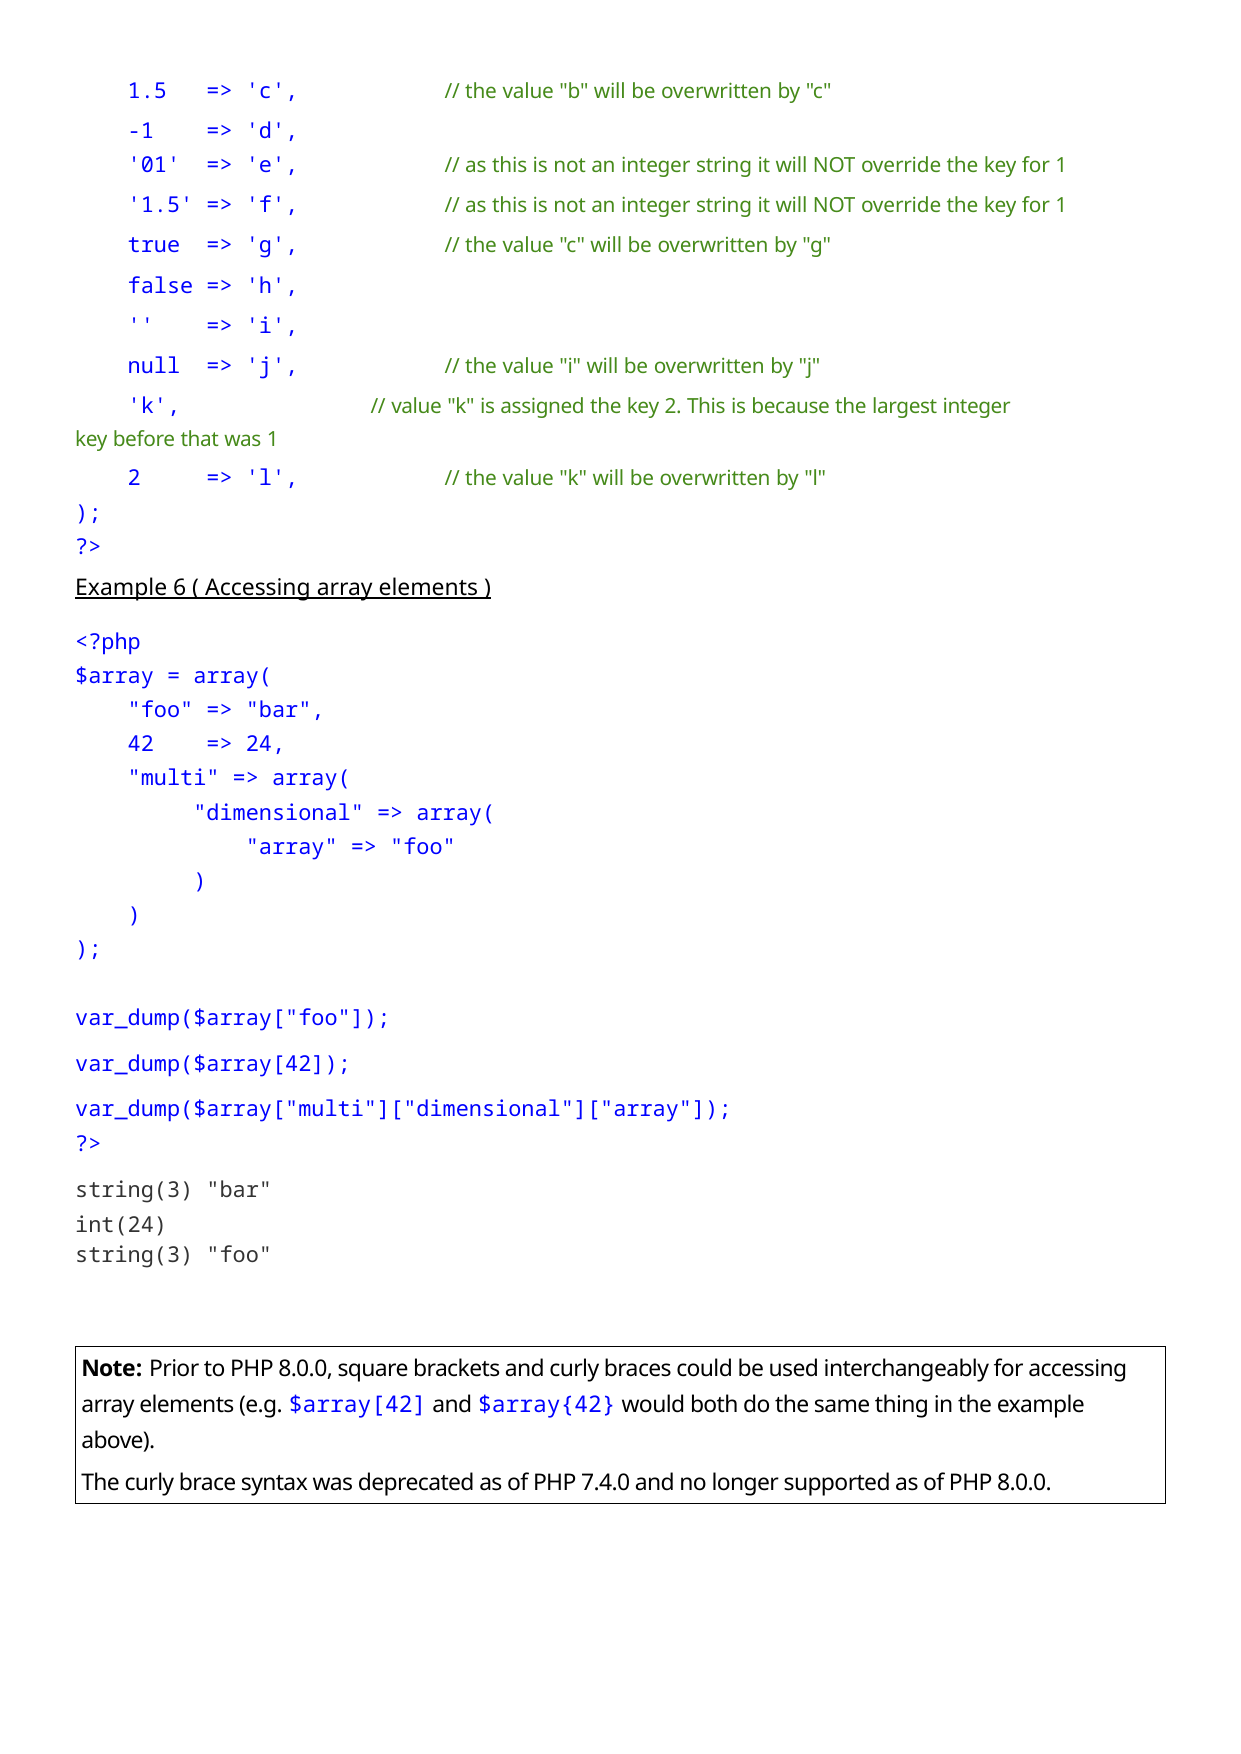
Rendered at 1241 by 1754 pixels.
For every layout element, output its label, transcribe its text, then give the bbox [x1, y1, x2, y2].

text Example 6 ( Accessing array elements ) [75, 571, 1166, 602]
text true => 'g', // the value "c" will be overwritten by "g" [75, 229, 1166, 259]
text The curly brace syntax was deprecated as of PHP 7.4.0 and no longer supported as of PHP 8.0.0. [76, 1460, 1165, 1503]
text '' => 'i', [75, 310, 1166, 339]
text <?php $array = array( "foo" => "bar", 42 => 24, "multi" => array( "dimensional" => array( "array" => "foo" ) ) ); var_dump($array["foo"]); [75, 626, 1166, 1031]
text false => 'h', [75, 269, 1166, 299]
text -1 => 'd', '01' => 'e', // as this is not an integer string it will NOT override the key for 1 [75, 115, 1166, 179]
text Note: Prior to PHP 8.0.0, square brackets and curly braces could be used interchangeably for accessing array elements (e.g. $array[42] and $array{42} would both do the same thing in the example above). [76, 1347, 1165, 1455]
text null => 'j', // the value "i" will be overwritten by "j" [75, 350, 1166, 379]
text '1.5' => 'f', // as this is not an integer string it will NOT override the key for 1 [75, 189, 1166, 219]
text string(3) "foo" [75, 1239, 1166, 1269]
text int(24) [75, 1209, 1166, 1239]
text var_dump($array[42]); [75, 1047, 1166, 1077]
text 2 => 'l', // the value "k" will be overwritten by "l" [75, 462, 1166, 492]
text 1.5 => 'c', // the value "b" will be overwritten by "c" [75, 75, 1166, 105]
text ); [75, 497, 1166, 526]
text ?> [75, 531, 1166, 561]
text string(3) "bar" [75, 1173, 1166, 1203]
text 'k', // value "k" is assigned the key 2. This is because the largest integer key before that was 1 [75, 390, 1166, 452]
text var_dump($array["multi"]["dimensional"]["array"]); ?> [75, 1093, 1166, 1157]
